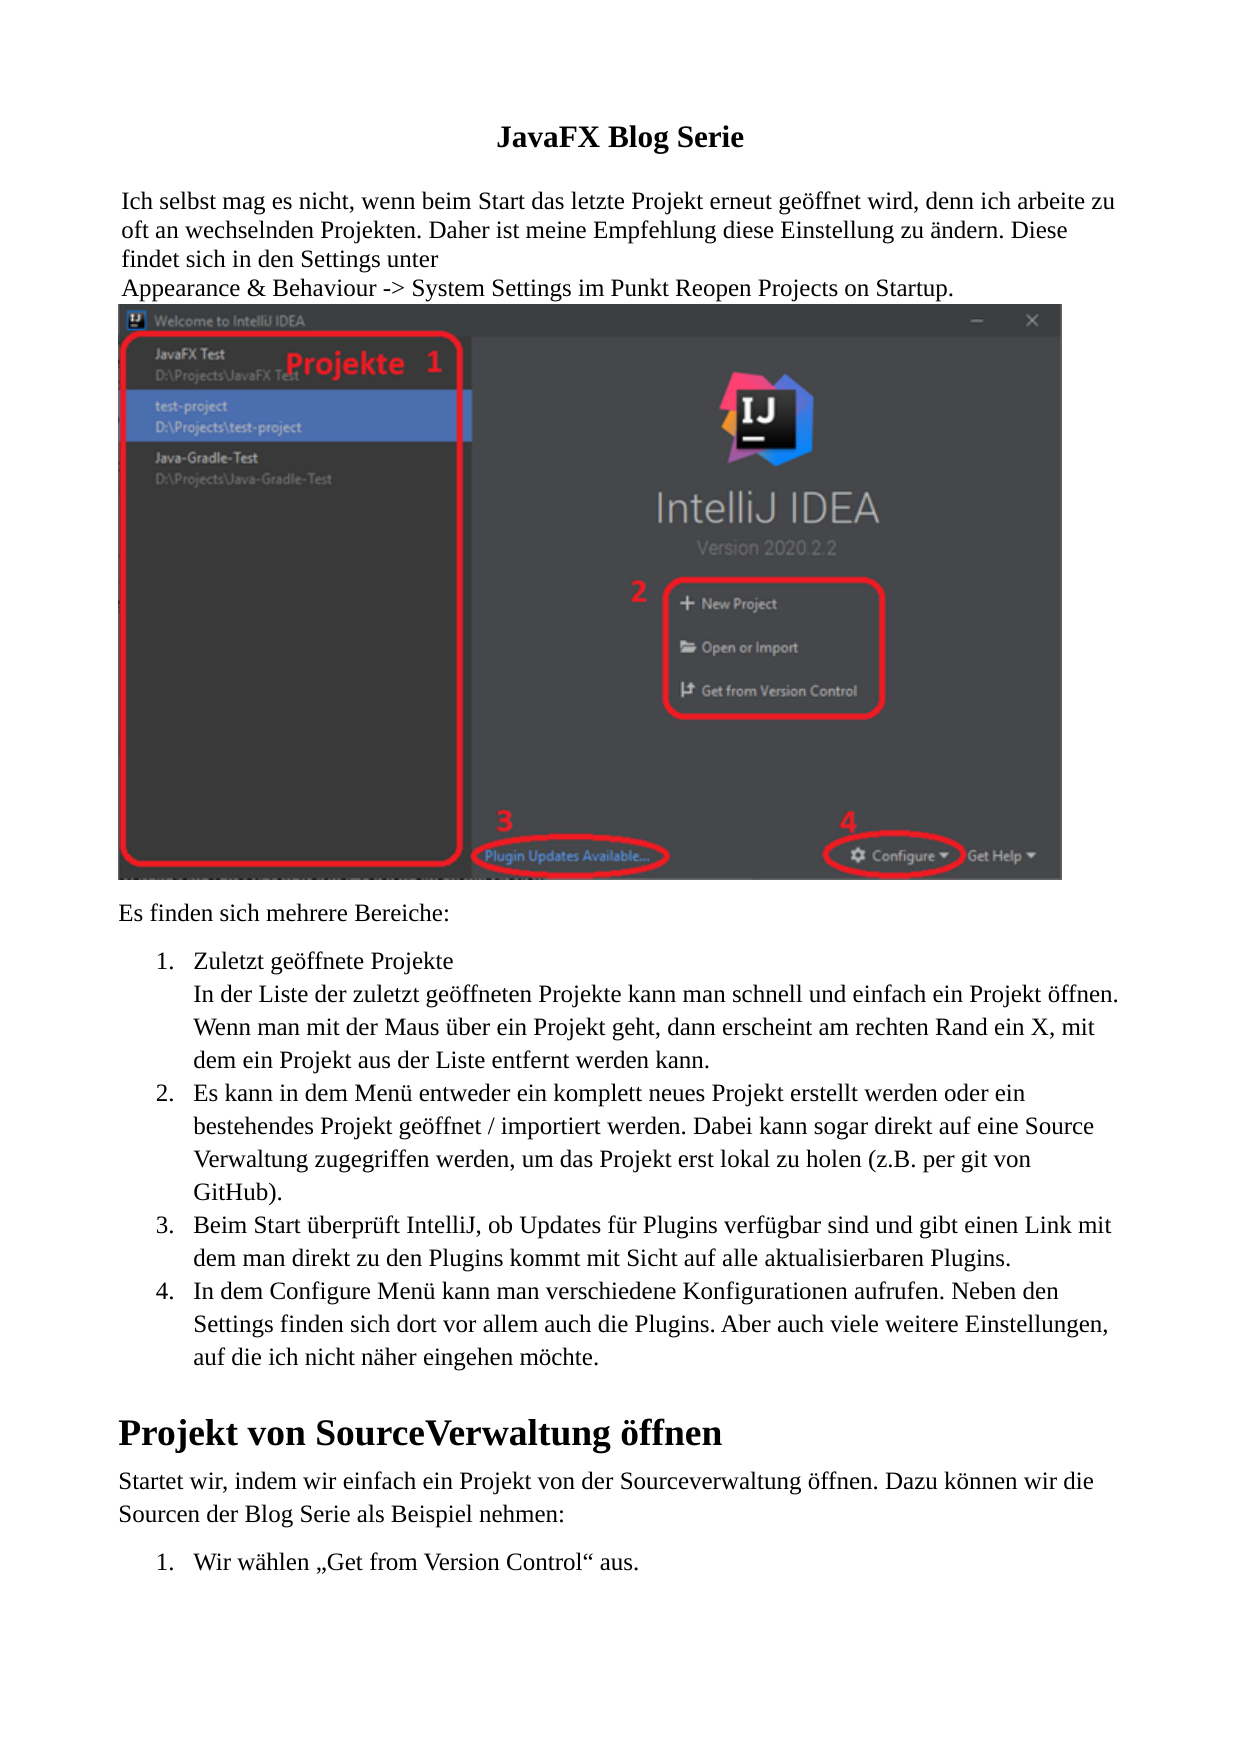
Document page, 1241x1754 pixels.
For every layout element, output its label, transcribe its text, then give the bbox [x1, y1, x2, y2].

subtitle Projekt von SourceVerwaltung öffnen [118, 1411, 1122, 1454]
text Startet wir, indem wir einfach ein Projekt von der Sourceverwaltung öffnen. Dazu können wir die Sourcen der Blog Serie als Beispiel nehmen: [118, 1466, 1122, 1528]
list Es kann in dem Menü entweder ein komplett neues Projekt erstellt werden oder ein bestehendes Projekt geöffnet / importiert werden. Dabei kann sogar direkt auf eine Source Verwaltung zugegriffen werden, um das Projekt erst lokal zu holen (z.B. per git von GitHub). [156, 1078, 1122, 1206]
picture [118, 304, 1062, 880]
list Zuletzt geöffnete Projekte In der Liste der zuletzt geöffneten Projekte kann man schnell und einfach ein Projekt öffnen. Wenn man mit der Maus über ein Projekt geht, dann erscheint am rechten Rand ein X, mit dem ein Projekt aus der Liste entfernt werden kann. [156, 946, 1122, 1074]
list Beim Start überprüft IntelliJ, ob Updates für Plugins verfügbar sind und gibt einen Link mit dem man direkt zu den Plugins kommt mit Sicht auf alle aktualisierbaren Plugins. [156, 1210, 1122, 1272]
text Es finden sich mehrere Bereiche: [118, 898, 1122, 927]
list In dem Configure Menü kann man verschiedene Konfigurationen aufrufen. Neben den Settings finden sich dort vor allem auch die Plugins. Aber auch viele weitere Einstellungen, auf die ich nicht näher eingehen möchte. [156, 1276, 1122, 1371]
list Wir wählen „Get from Version Control“ aus. [156, 1547, 1122, 1576]
table_cell Ich selbst mag es nicht, wenn beim Start das letzte Projekt erneut geöffnet wird, denn ich arbeite zu oft an wechselnden Projekten. Daher ist meine Empfehlung diese Einstellung zu ändern. Diese findet sich in den Settings unter Appearance & Behaviour -> System Settings im Punkt Reopen Projects on Startup. [118, 184, 1122, 304]
